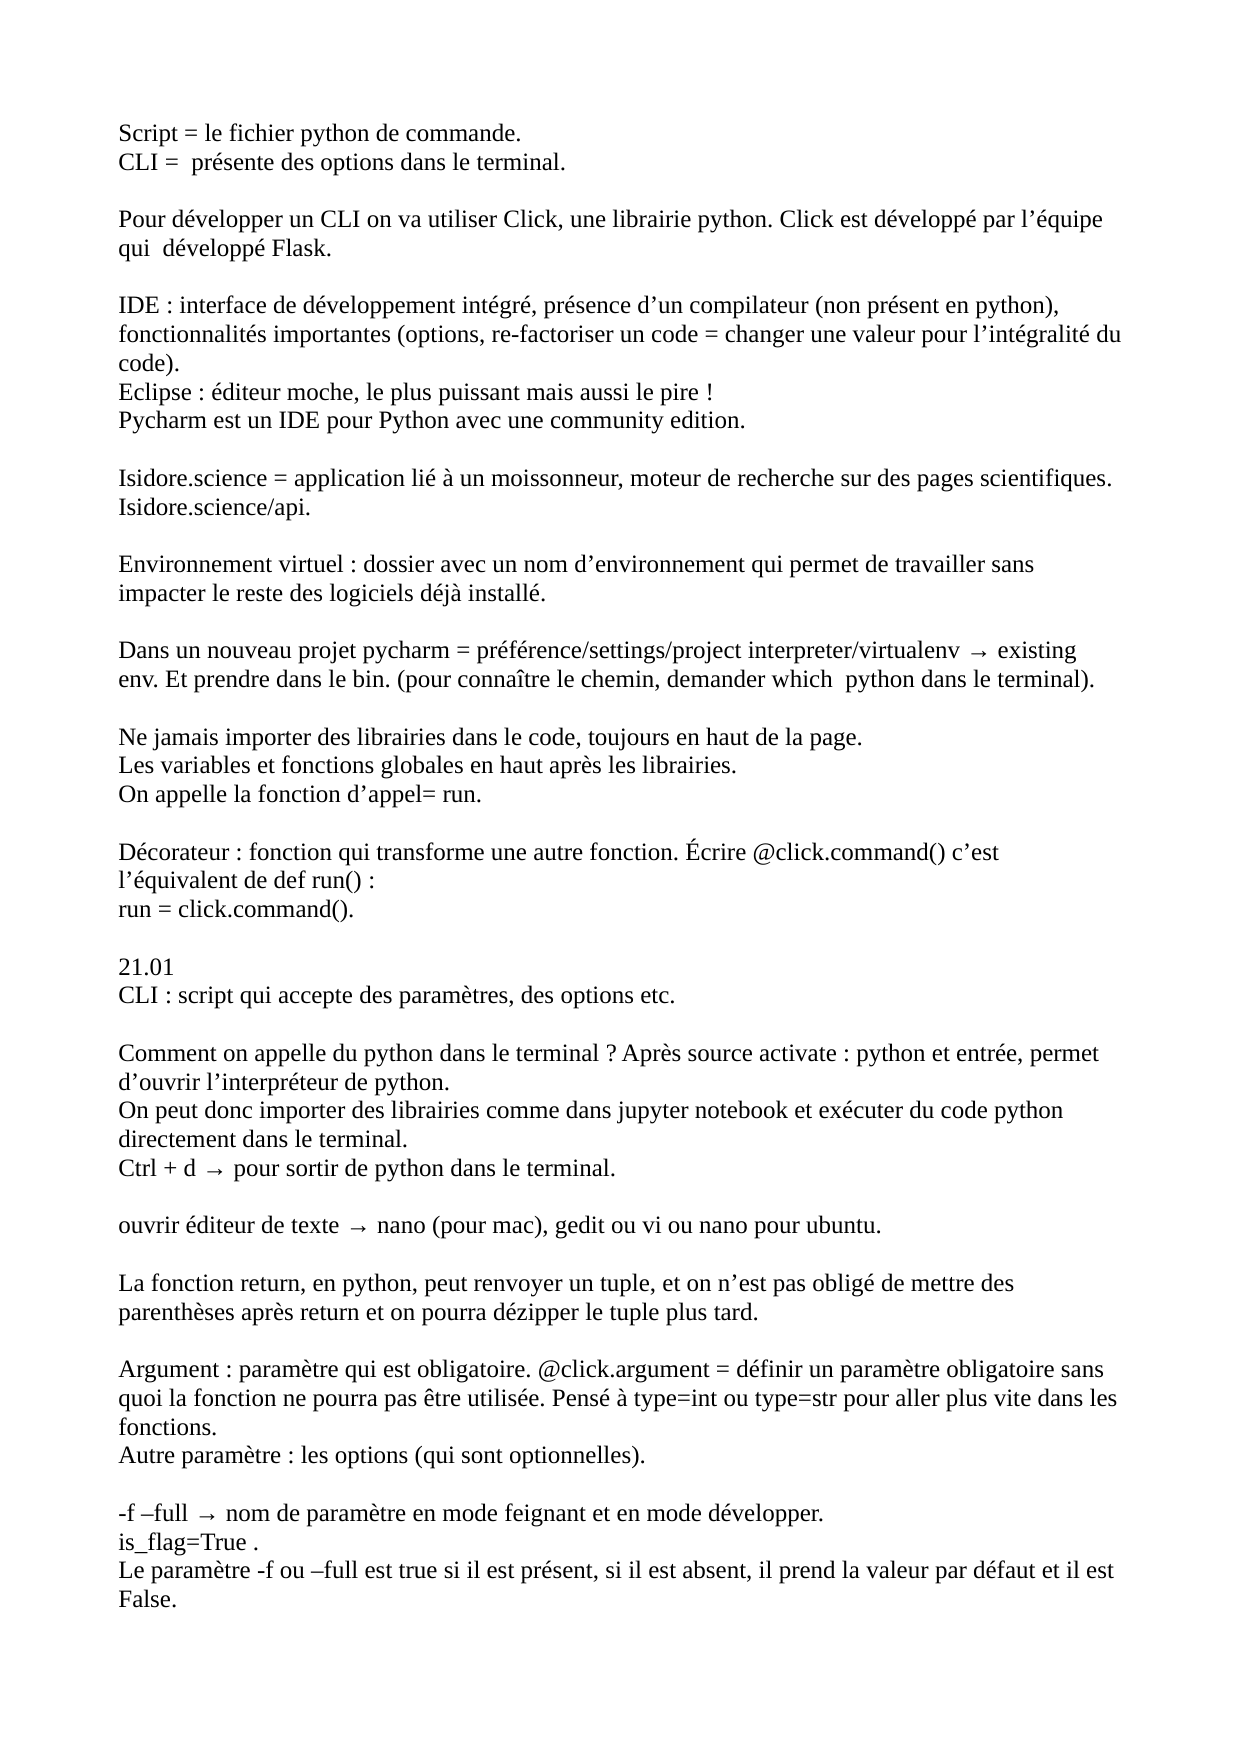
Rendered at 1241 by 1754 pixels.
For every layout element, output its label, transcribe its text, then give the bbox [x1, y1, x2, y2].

text -f –full → nom de paramètre en mode feignant et en mode développer. [118, 1498, 1122, 1527]
text run = click.command(). [118, 894, 1122, 923]
text La fonction return, en python, peut renvoyer un tuple, et on n’est pas obligé de mettre des parenthèses après return et on pourra dézipper le tuple plus tard. [118, 1268, 1122, 1326]
text IDE : interface de développement intégré, présence d’un compilateur (non présent en python), fonctionnalités importantes (options, re-factoriser un code = changer une valeur pour l’intégralité du code). [118, 291, 1122, 377]
text Ne jamais importer des librairies dans le code, toujours en haut de la page. [118, 722, 1122, 751]
text Autre paramètre : les options (qui sont optionnelles). [118, 1441, 1122, 1469]
text Environnement virtuel : dossier avec un nom d’environnement qui permet de travailler sans impacter le reste des logiciels déjà installé. [118, 549, 1122, 607]
text CLI = présente des options dans le terminal. [118, 147, 1122, 176]
text 21.01 [118, 952, 1122, 981]
text Comment on appelle du python dans le terminal ? Après source activate : python et entrée, permet d’ouvrir l’interpréteur de python. [118, 1038, 1122, 1096]
text Décorateur : fonction qui transforme une autre fonction. Écrire @click.command() c’est l’équivalent de def run() : [118, 837, 1122, 894]
text Isidore.science = application lié à un moissonneur, moteur de recherche sur des pages scientifiques. [118, 463, 1122, 492]
text On peut donc importer des librairies comme dans jupyter notebook et exécuter du code python directement dans le terminal. [118, 1096, 1122, 1153]
text Isidore.science/api. [118, 492, 1122, 521]
text Eclipse : éditeur moche, le plus puissant mais aussi le pire ! [118, 377, 1122, 406]
text CLI : script qui accepte des paramètres, des options etc. [118, 981, 1122, 1009]
text Ctrl + d → pour sortir de python dans le terminal. [118, 1153, 1122, 1182]
text Le paramètre -f ou –full est true si il est présent, si il est absent, il prend la valeur par défaut et il est False. [118, 1556, 1122, 1613]
text Dans un nouveau projet pycharm = préférence/settings/project interpreter/virtualenv → existing env. Et prendre dans le bin. (pour connaître le chemin, demander which python dans le terminal). [118, 636, 1122, 693]
text ouvrir éditeur de texte → nano (pour mac), gedit ou vi ou nano pour ubuntu. [118, 1211, 1122, 1239]
text Script = le fichier python de commande. [118, 118, 1122, 147]
text Argument : paramètre qui est obligatoire. @click.argument = définir un paramètre obligatoire sans quoi la fonction ne pourra pas être utilisée. Pensé à type=int ou type=str pour aller plus vite dans les fonctions. [118, 1354, 1122, 1441]
text Pour développer un CLI on va utiliser Click, une librairie python. Click est développé par l’équipe qui développé Flask. [118, 204, 1122, 262]
text Les variables et fonctions globales en haut après les librairies. [118, 751, 1122, 779]
text Pycharm est un IDE pour Python avec une community edition. [118, 406, 1122, 434]
text is_flag=True . [118, 1527, 1122, 1556]
text On appelle la fonction d’appel= run. [118, 779, 1122, 808]
